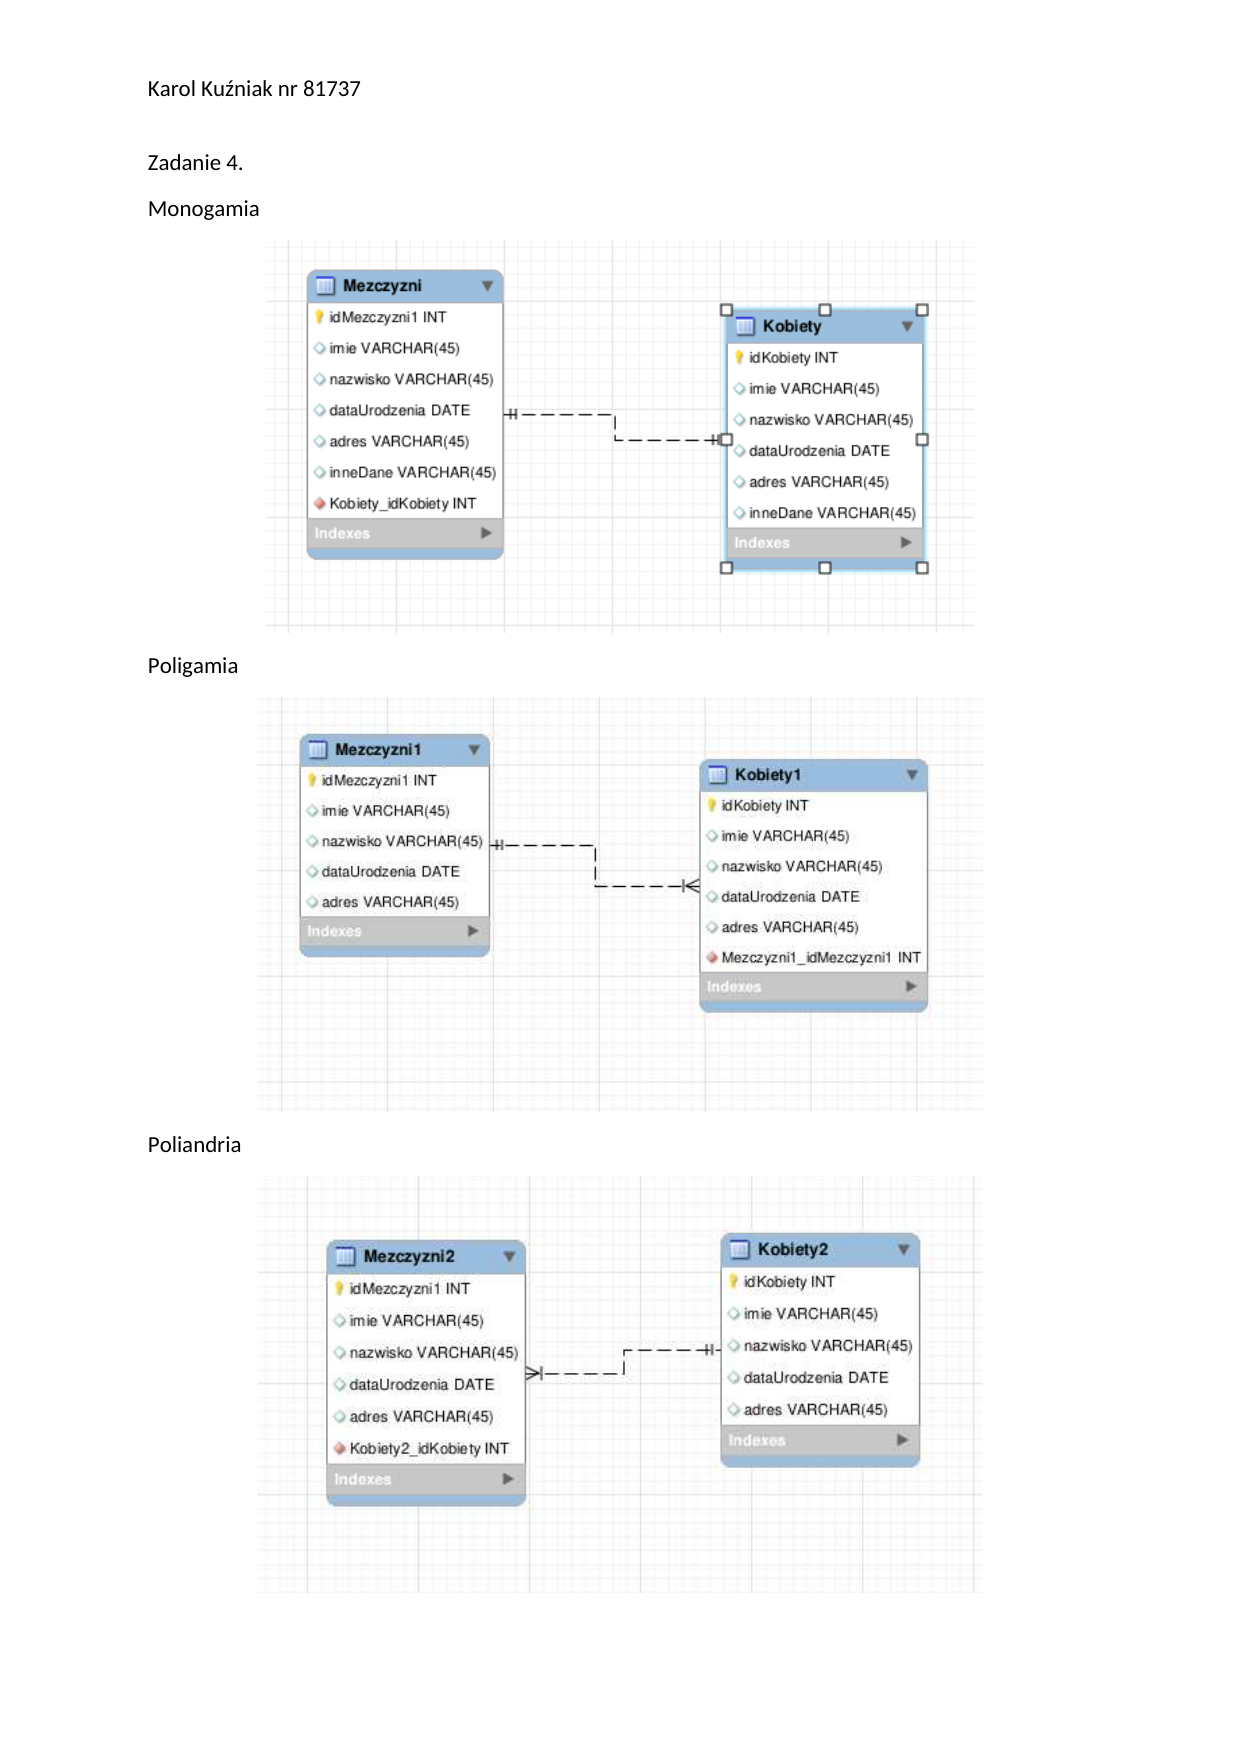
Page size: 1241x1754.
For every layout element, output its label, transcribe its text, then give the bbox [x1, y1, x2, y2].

text Poligamia [148, 651, 1093, 679]
text Zadanie 4. [148, 148, 1093, 176]
text Monogamia [148, 194, 1093, 222]
text Poliandria [148, 1130, 1093, 1158]
